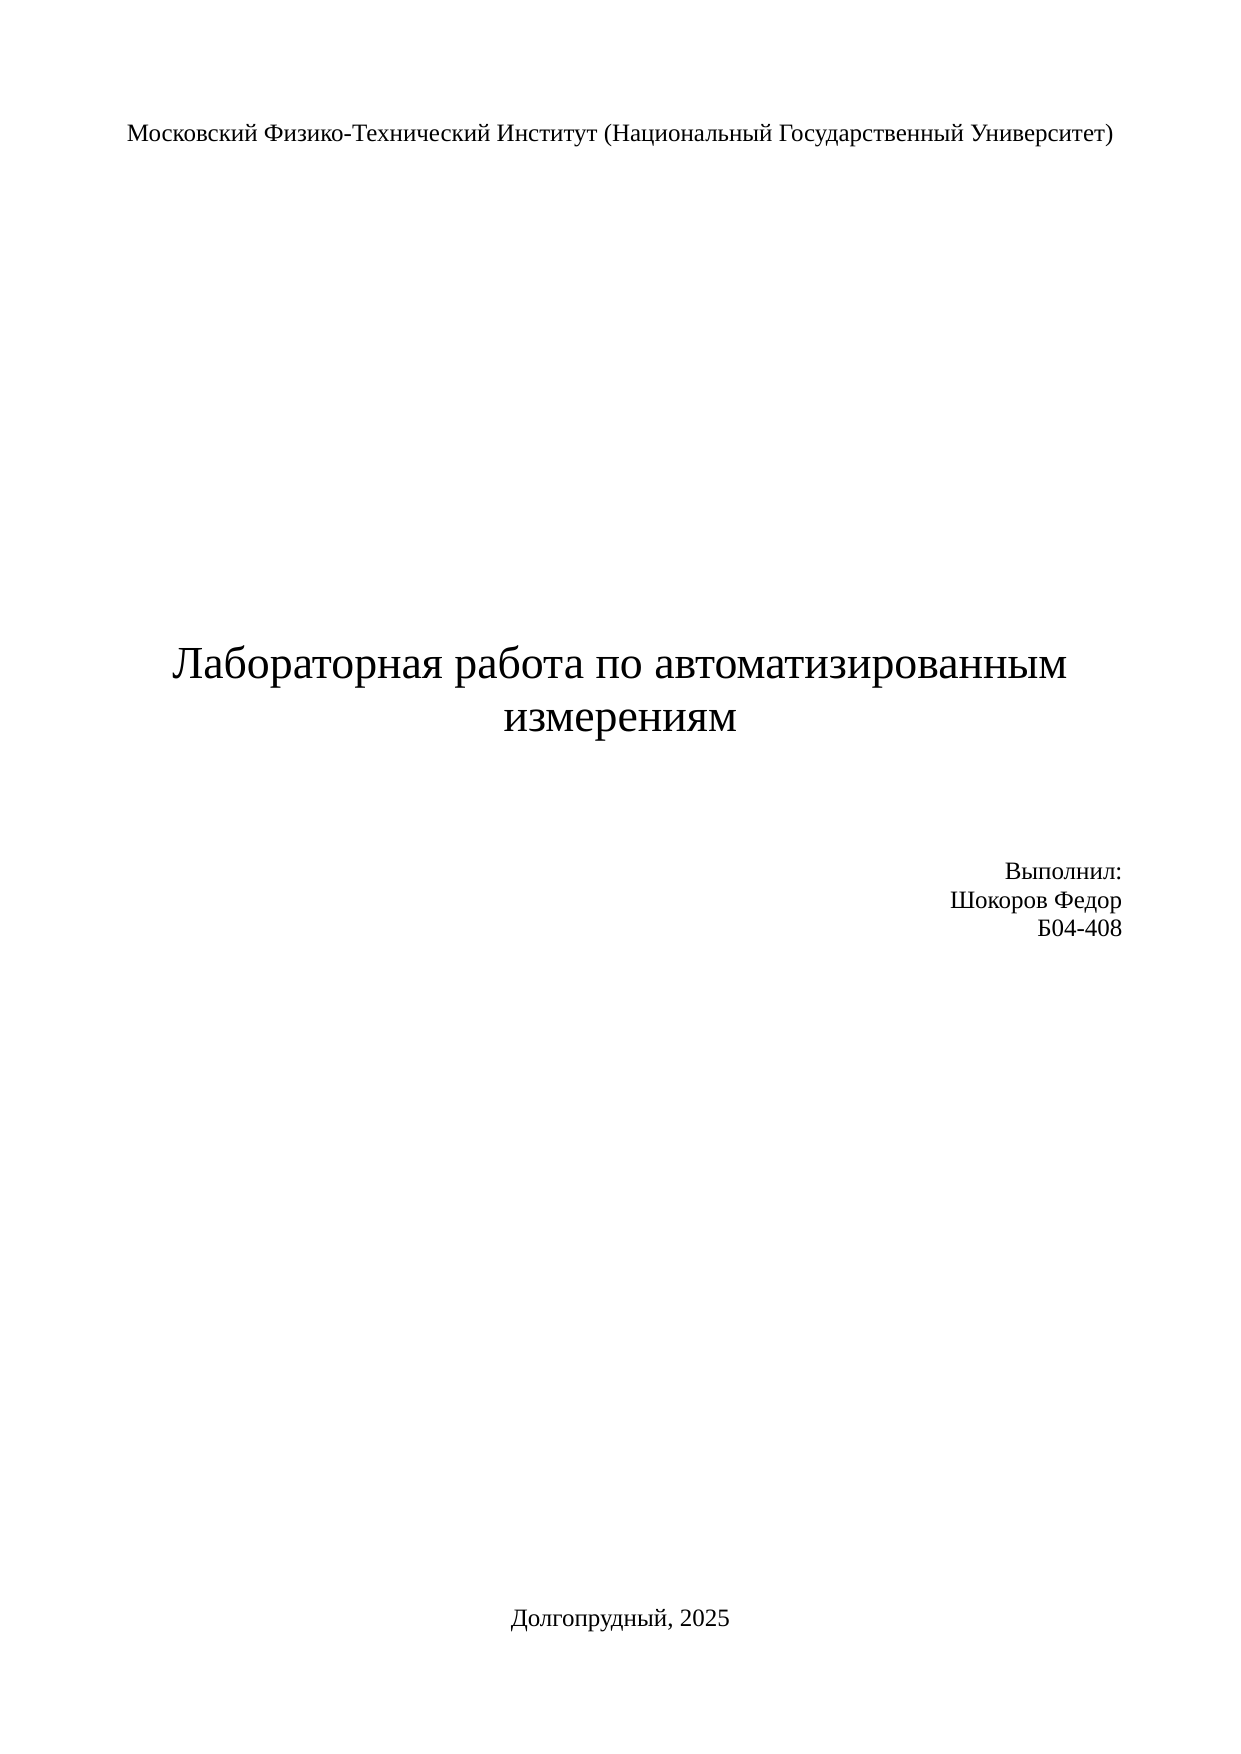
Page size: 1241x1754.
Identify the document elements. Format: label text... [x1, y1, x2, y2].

text Б04-408 [118, 913, 1122, 942]
text Выполнил: [118, 856, 1122, 885]
text Шокоров Федор [118, 885, 1122, 913]
text Московский Физико-Технический Институт (Национальный Государственный Университет) [118, 118, 1122, 147]
text Лабораторная работа по автоматизированным измерениям [118, 636, 1122, 741]
text Долгопрудный, 2025 [118, 1603, 1122, 1632]
